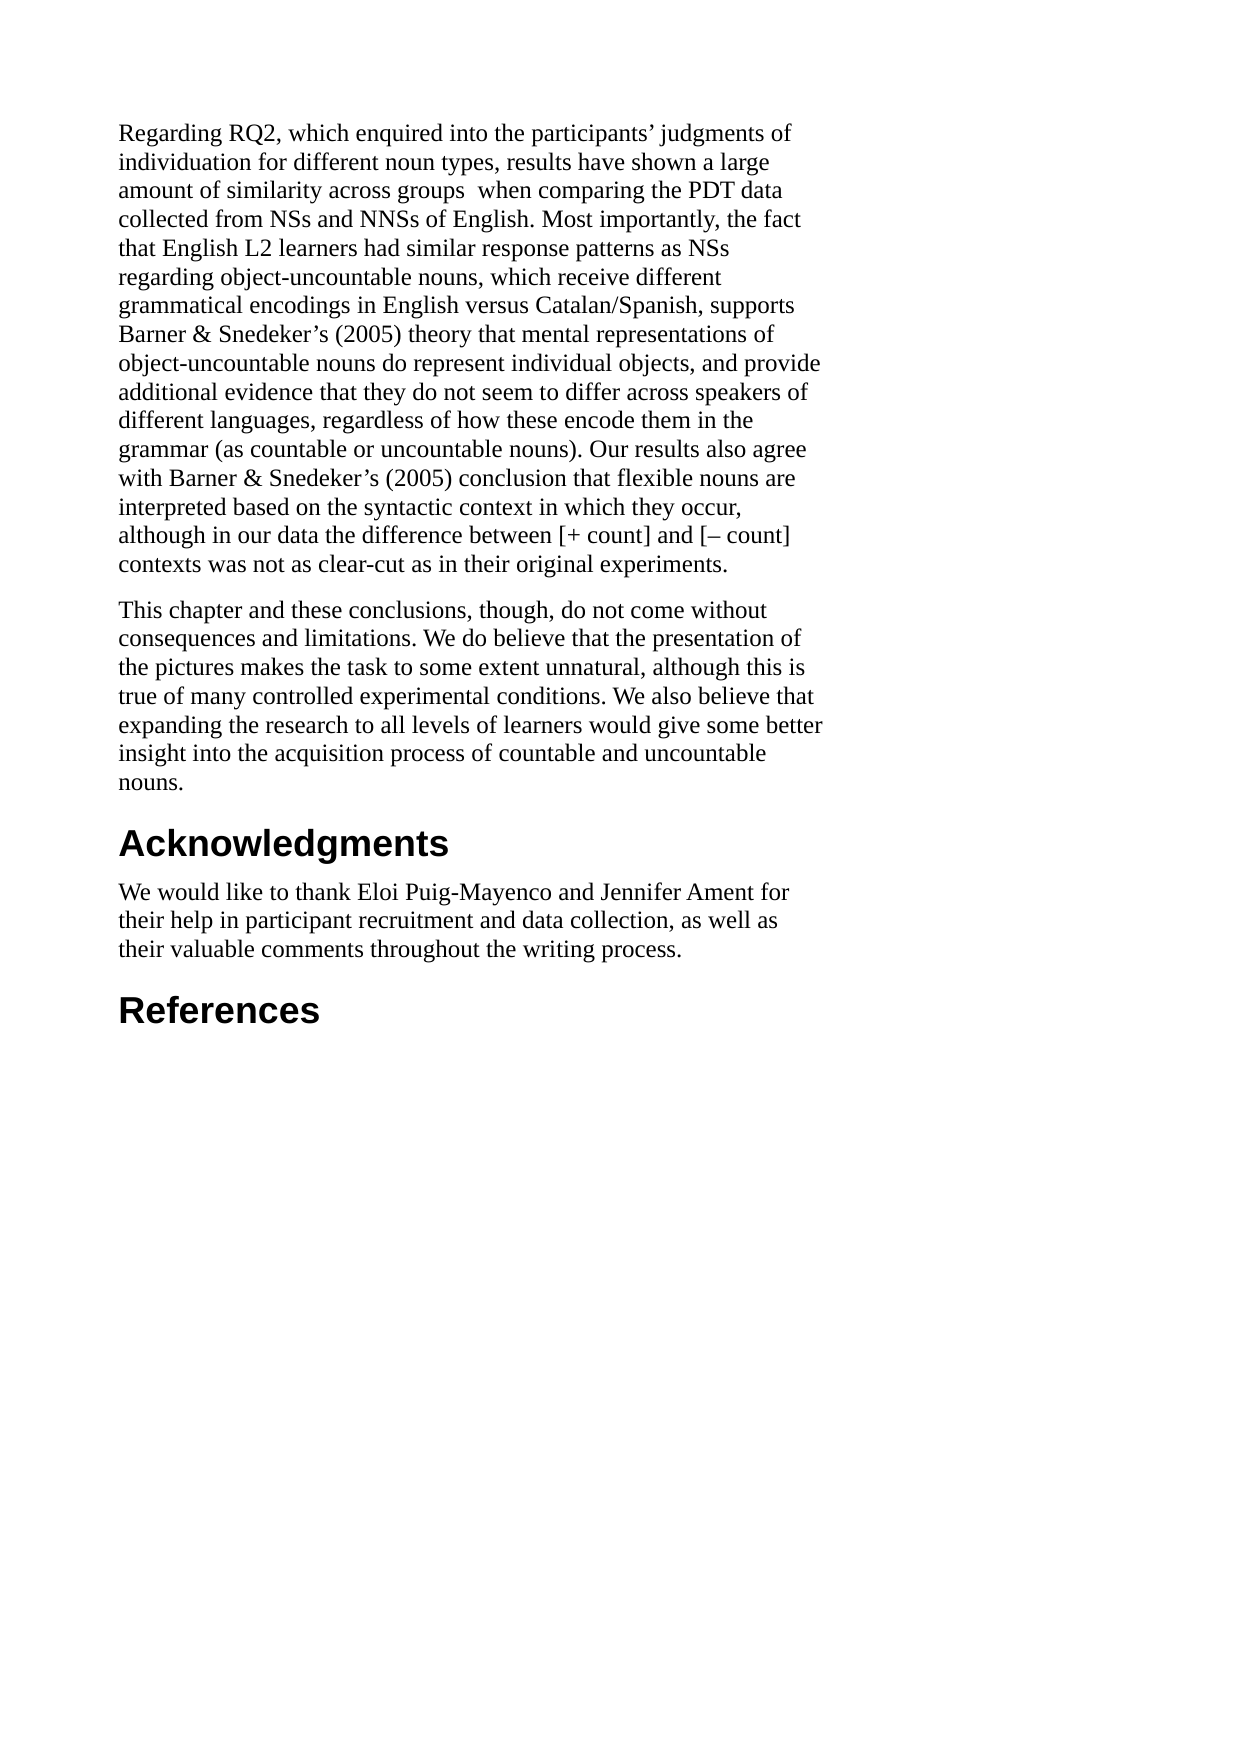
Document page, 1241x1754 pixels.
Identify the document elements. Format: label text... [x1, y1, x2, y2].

text Regarding RQ2, which enquired into the participants’ judgments of individuation for different noun types, results have shown a large amount of similarity across groups when comparing the PDT data collected from NSs and NNSs of English. Most importantly, the fact that English L2 learners had similar response patterns as NSs regarding object-uncountable nouns, which receive different grammatical encodings in English versus Catalan/Spanish, supports Barner & Snedeker’s (2005) theory that mental representations of object-uncountable nouns do represent individual objects, and provide additional evidence that they do not seem to differ across speakers of different languages, regardless of how these encode them in the grammar (as countable or uncountable nouns). Our results also agree with Barner & Snedeker’s (2005) conclusion that flexible nouns are interpreted based on the syntactic context in which they occur, although in our data the difference between [+ count] and [– count] contexts was not as clear-cut as in their original experiments. [118, 118, 827, 578]
text Acknowledgments [118, 821, 827, 864]
text We would like to thank Eloi Puig-Mayenco and Jennifer Ament for their help in participant recruitment and data collection, as well as their valuable comments throughout the writing process. [118, 877, 827, 963]
text References [118, 988, 827, 1031]
text This chapter and these conclusions, though, do not come without consequences and limitations. We do believe that the presentation of the pictures makes the task to some extent unnatural, although this is true of many controlled experimental conditions. We also believe that expanding the research to all levels of learners would give some better insight into the acquisition process of countable and uncountable nouns. [118, 595, 827, 796]
